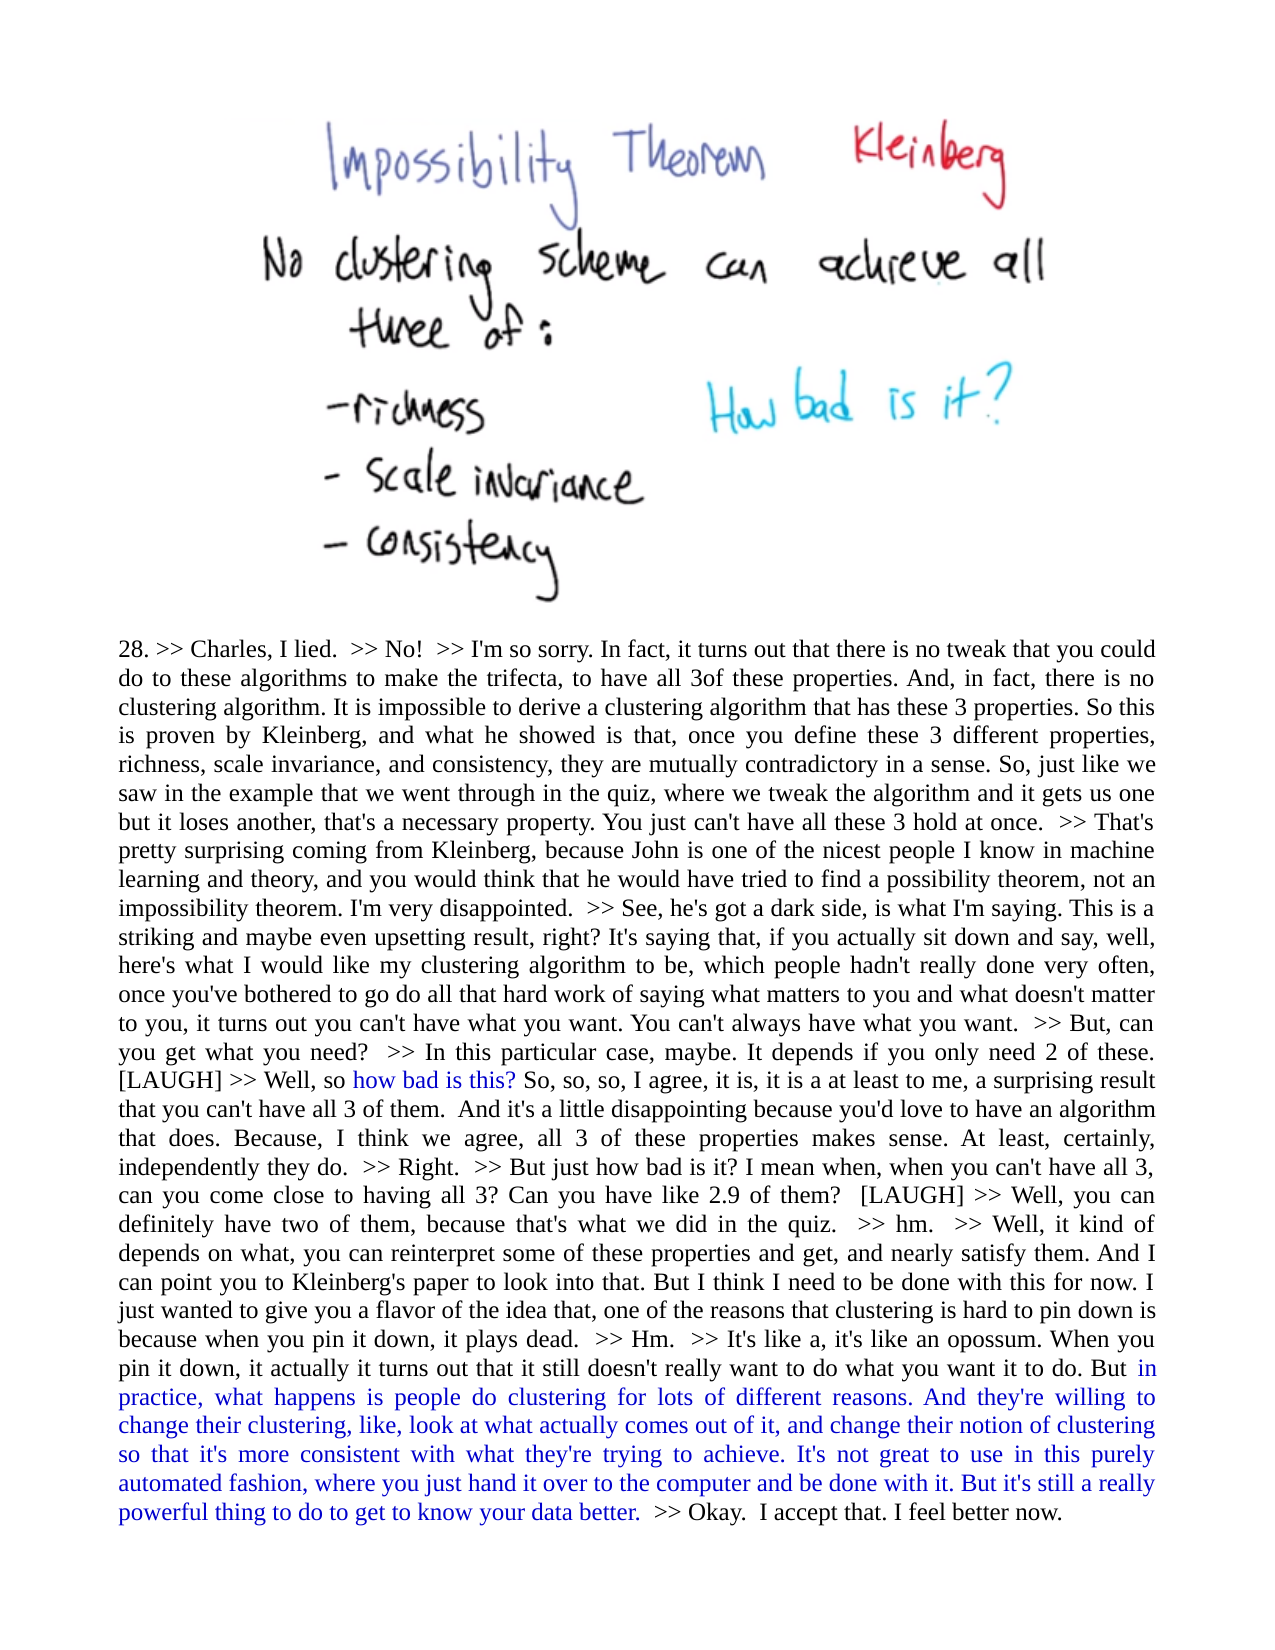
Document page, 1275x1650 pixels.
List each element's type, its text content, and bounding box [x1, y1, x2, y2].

text 28. >> Charles, I lied. >> No! >> I'm so sorry. In fact, it turns out that there is no tweak that you could do to these algorithms to make the trifecta, to have all 3of these properties. And, in fact, there is no clustering algorithm. It is impossible to derive a clustering algorithm that has these 3 properties. So this is proven by Kleinberg, and what he showed is that, once you define these 3 different properties, richness, scale invariance, and consistency, they are mutually contradictory in a sense. So, just like we saw in the example that we went through in the quiz, where we tweak the algorithm and it gets us one but it loses another, that's a necessary property. You just can't have all these 3 hold at once. >> That's pretty surprising coming from Kleinberg, because John is one of the nicest people I know in machine learning and theory, and you would think that he would have tried to find a possibility theorem, not an impossibility theorem. I'm very disappointed. >> See, he's got a dark side, is what I'm saying. This is a striking and maybe even upsetting result, right? It's saying that, if you actually sit down and say, well, here's what I would like my clustering algorithm to be, which people hadn't really done very often, once you've bothered to go do all that hard work of saying what matters to you and what doesn't matter to you, it turns out you can't have what you want. You can't always have what you want. >> But, can you get what you need? >> In this particular case, maybe. It depends if you only need 2 of these. [LAUGH] >> Well, so how bad is this? So, so, so, I agree, it is, it is a at least to me, a surprising result that you can't have all 3 of them. And it's a little disappointing because you'd love to have an algorithm that does. Because, I think we agree, all 3 of these properties makes sense. At least, certainly, independently they do. >> Right. >> But just how bad is it? I mean when, when you can't have all 3, can you come close to having all 3? Can you have like 2.9 of them? [LAUGH] >> Well, you can definitely have two of them, because that's what we did in the quiz. >> hm. >> Well, it kind of depends on what, you can reinterpret some of these properties and get, and nearly satisfy them. And I can point you to Kleinberg's paper to look into that. But I think I need to be done with this for now. I just wanted to give you a flavor of the idea that, one of the reasons that clustering is hard to pin down is because when you pin it down, it plays dead. >> Hm. >> It's like a, it's like an opossum. When you pin it down, it actually it turns out that it still doesn't really want to do what you want it to do. But in practice, what happens is people do clustering for lots of different reasons. And they're willing to change their clustering, like, look at what actually comes out of it, and change their notion of clustering so that it's more consistent with what they're trying to achieve. It's not great to use in this purely automated fashion, where you just hand it over to the computer and be done with it. But it's still a really powerful thing to do to get to know your data better. >> Okay. I accept that. I feel better now. [118, 634, 1157, 1526]
picture [223, 118, 1052, 606]
